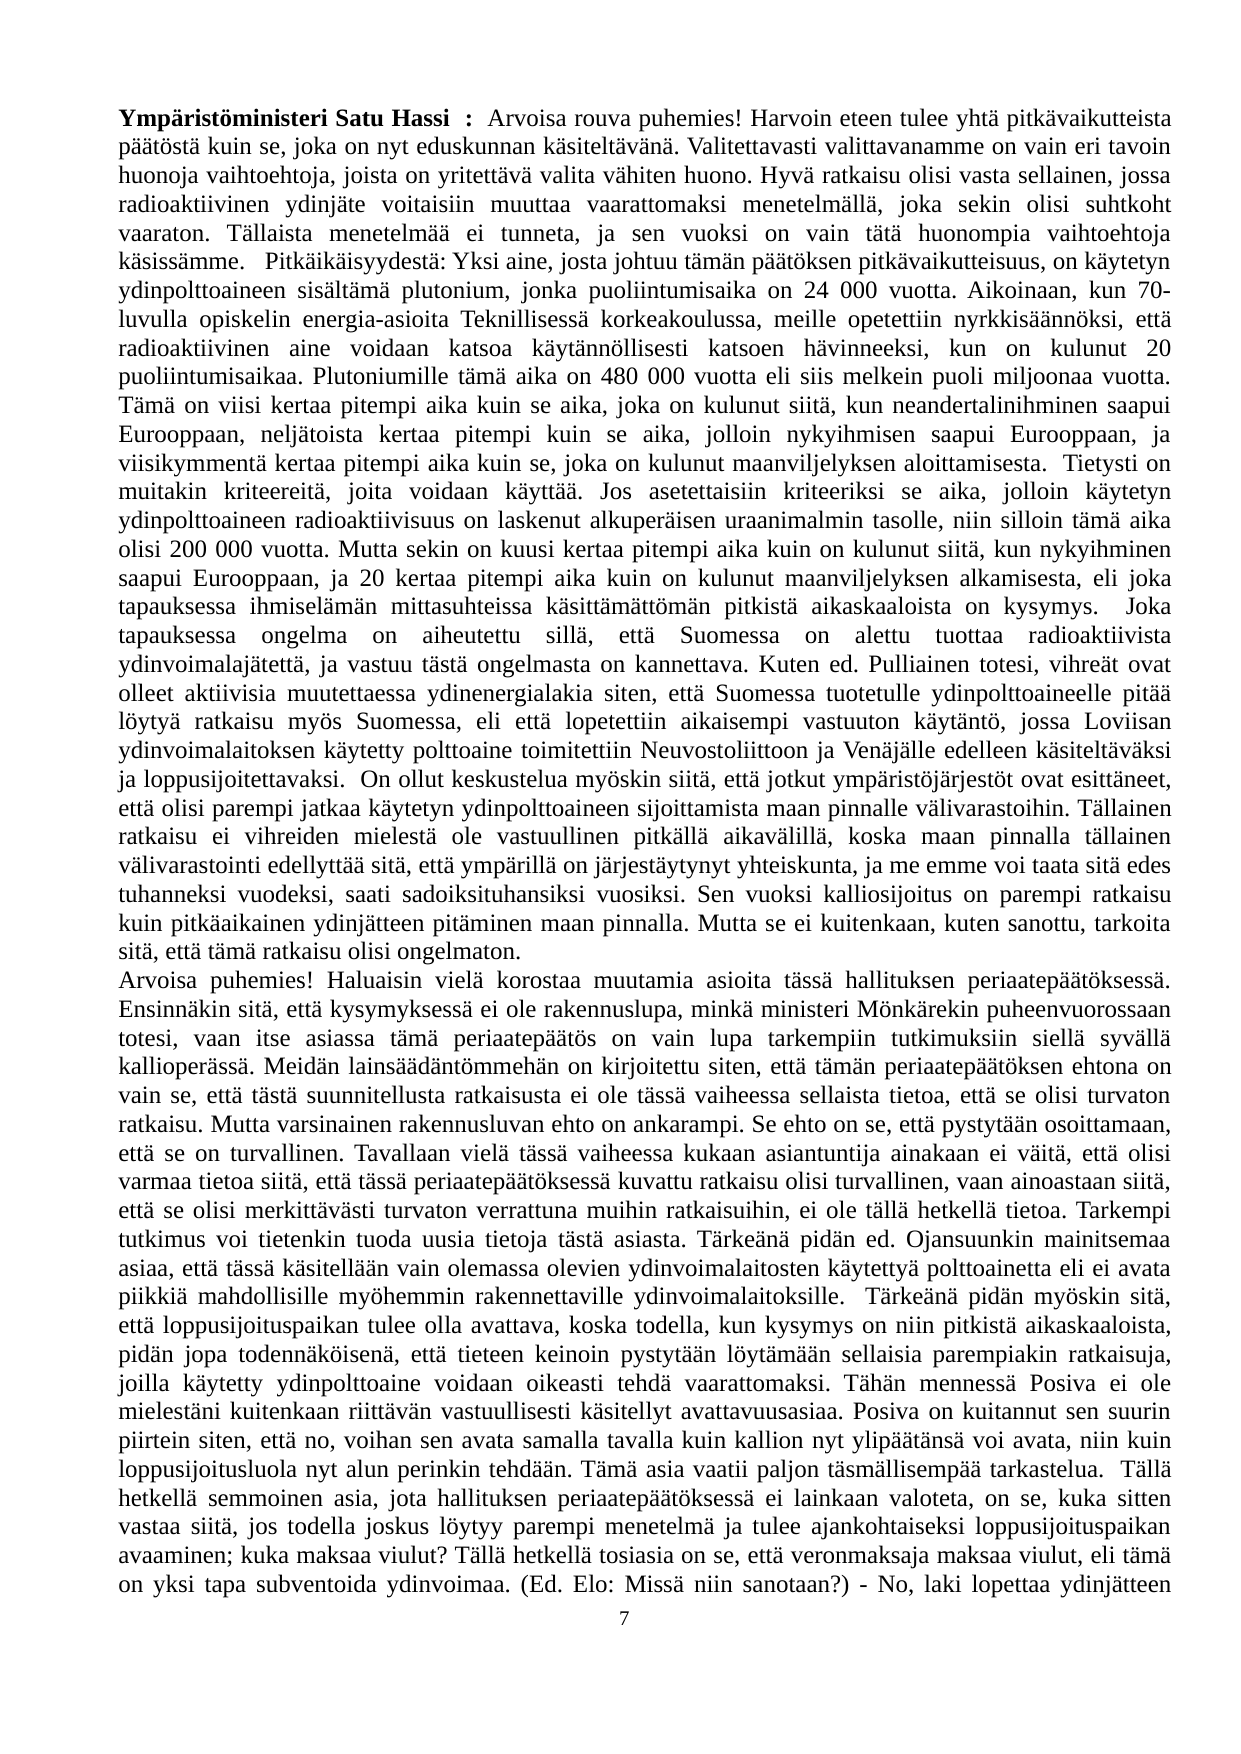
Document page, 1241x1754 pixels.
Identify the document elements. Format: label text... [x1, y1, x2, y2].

text Ympäristöministeri Satu Hassi : Arvoisa rouva puhemies! Harvoin eteen tulee yhtä pitkävaikutteista päätöstä kuin se, joka on nyt eduskunnan käsiteltävänä. Valitettavasti valittavanamme on vain eri tavoin huonoja vaihtoehtoja, joista on yritettävä valita vähiten huono. Hyvä ratkaisu olisi vasta sellainen, jossa radioaktiivinen ydinjäte voitaisiin muuttaa vaarattomaksi menetelmällä, joka sekin olisi suhtkoht vaaraton. Tällaista menetelmää ei tunneta, ja sen vuoksi on vain tätä huonompia vaihtoehtoja käsissämme. Pitkäikäisyydestä: Yksi aine, josta johtuu tämän päätöksen pitkävaikutteisuus, on käytetyn ydinpolttoaineen sisältämä plutonium, jonka puoliintumisaika on 24 000 vuotta. Aikoinaan, kun 70-luvulla opiskelin energia-asioita Teknillisessä korkeakoulussa, meille opetettiin nyrkkisäännöksi, että radioaktiivinen aine voidaan katsoa käytännöllisesti katsoen hävinneeksi, kun on kulunut 20 puoliintumisaikaa. Plutoniumille tämä aika on 480 000 vuotta eli siis melkein puoli miljoonaa vuotta. Tämä on viisi kertaa pitempi aika kuin se aika, joka on kulunut siitä, kun neandertalinihminen saapui Eurooppaan, neljätoista kertaa pitempi kuin se aika, jolloin nykyihmisen saapui Eurooppaan, ja viisikymmentä kertaa pitempi aika kuin se, joka on kulunut maanviljelyksen aloittamisesta. Tietysti on muitakin kriteereitä, joita voidaan käyttää. Jos asetettaisiin kriteeriksi se aika, jolloin käytetyn ydinpolttoaineen radioaktiivisuus on laskenut alkuperäisen uraanimalmin tasolle, niin silloin tämä aika olisi 200 000 vuotta. Mutta sekin on kuusi kertaa pitempi aika kuin on kulunut siitä, kun nykyihminen saapui Eurooppaan, ja 20 kertaa pitempi aika kuin on kulunut maanviljelyksen alkamisesta, eli joka tapauksessa ihmiselämän mittasuhteissa käsittämättömän pitkistä aikaskaaloista on kysymys. Joka tapauksessa ongelma on aiheutettu sillä, että Suomessa on alettu tuottaa radioaktiivista ydinvoimalajätettä, ja vastuu tästä ongelmasta on kannettava. Kuten ed. Pulliainen totesi, vihreät ovat olleet aktiivisia muutettaessa ydinenergialakia siten, että Suomessa tuotetulle ydinpolttoaineelle pitää löytyä ratkaisu myös Suomessa, eli että lopetettiin aikaisempi vastuuton käytäntö, jossa Loviisan ydinvoimalaitoksen käytetty polttoaine toimitettiin Neuvostoliittoon ja Venäjälle edelleen käsiteltäväksi ja loppusijoitettavaksi. On ollut keskustelua myöskin siitä, että jotkut ympäristöjärjestöt ovat esittäneet, että olisi parempi jatkaa käytetyn ydinpolttoaineen sijoittamista maan pinnalle välivarastoihin. Tällainen ratkaisu ei vihreiden mielestä ole vastuullinen pitkällä aikavälillä, koska maan pinnalla tällainen välivaras­tointi edellyttää sitä, että ympärillä on järjestäytynyt yhteiskunta, ja me emme voi taata sitä edes tuhanneksi vuodeksi, saati sadoiksituhansiksi vuosiksi. Sen vuoksi kalliosijoitus on parempi ratkaisu kuin pitkäaikainen ydinjätteen pitäminen maan pinnalla. Mutta se ei kuitenkaan, kuten sanottu, tarkoita sitä, että tämä ratkaisu olisi ongelmaton. [118, 103, 1172, 965]
text Arvoisa puhemies! Haluaisin vielä korostaa muutamia asioita tässä hallituksen periaatepäätöksessä. Ensinnäkin sitä, että kysymyksessä ei ole rakennuslupa, minkä ministeri Mönkärekin puheenvuorossaan totesi, vaan itse asiassa tämä periaatepäätös on vain lupa tarkempiin tutkimuksiin siellä syvällä kallioperäs­sä. Meidän lainsäädäntömmehän on kirjoitettu siten, että tämän periaatepäätöksen ehtona on vain se, että tästä suunnitellusta ratkaisusta ei ole tässä vaiheessa sellaista tietoa, että se olisi turvaton ratkaisu. Mutta varsinainen rakennusluvan ehto on ankarampi. Se ehto on se, että pystytään osoittamaan, että se on turvallinen. Tavallaan vielä tässä vaiheessa kukaan asiantuntija ainakaan ei väitä, että olisi varmaa tietoa siitä, että tässä periaatepäätöksessä kuvattu ratkaisu olisi turvallinen, vaan ainoastaan siitä, että se olisi merkittävästi turvaton verrattuna muihin ratkaisuihin, ei ole tällä hetkellä tietoa. Tarkempi tutkimus voi tietenkin tuoda uusia tietoja tästä asiasta. Tärkeänä pidän ed. Ojansuunkin mainitsemaa asiaa, että tässä käsitellään vain olemassa olevien ydinvoimalaitosten käytettyä polttoainetta eli ei avata piikkiä mahdolli­sille myöhemmin rakennettaville ydinvoimalaitoksille. Tärkeänä pidän myöskin sitä, että loppusijoituspai­kan tulee olla avattava, koska todella, kun kysymys on niin pitkistä aikaskaaloista, pidän jopa todennäköi­senä, että tieteen keinoin pystytään löytämään sellaisia parempiakin ratkaisuja, joilla käytetty ydinpolttoaine voidaan oikeasti tehdä vaarattomaksi. Tähän mennessä Posiva ei ole mielestäni kuitenkaan riittävän vastuullisesti käsitellyt avattavuusasiaa. Posiva on kuitannut sen suurin piirtein siten, että no, voihan sen avata samalla tavalla kuin kallion nyt ylipäätänsä voi avata, niin kuin loppusijoitusluola nyt alun perinkin tehdään. Tämä asia vaatii paljon täsmällisempää tarkastelua. Tällä hetkellä semmoinen asia, jota hallituksen periaatepäätöksessä ei lainkaan valoteta, on se, kuka sitten vastaa siitä, jos todella joskus löytyy parempi menetelmä ja tulee ajankohtaiseksi loppusijoituspaikan avaaminen; kuka maksaa viulut? Tällä hetkellä tosiasia on se, että veronmaksaja maksaa viulut, eli tämä on yksi tapa subventoida ydinvoimaa. (Ed. Elo: Missä niin sanotaan?) - No, laki lopettaa ydinjätteen [118, 965, 1172, 1598]
